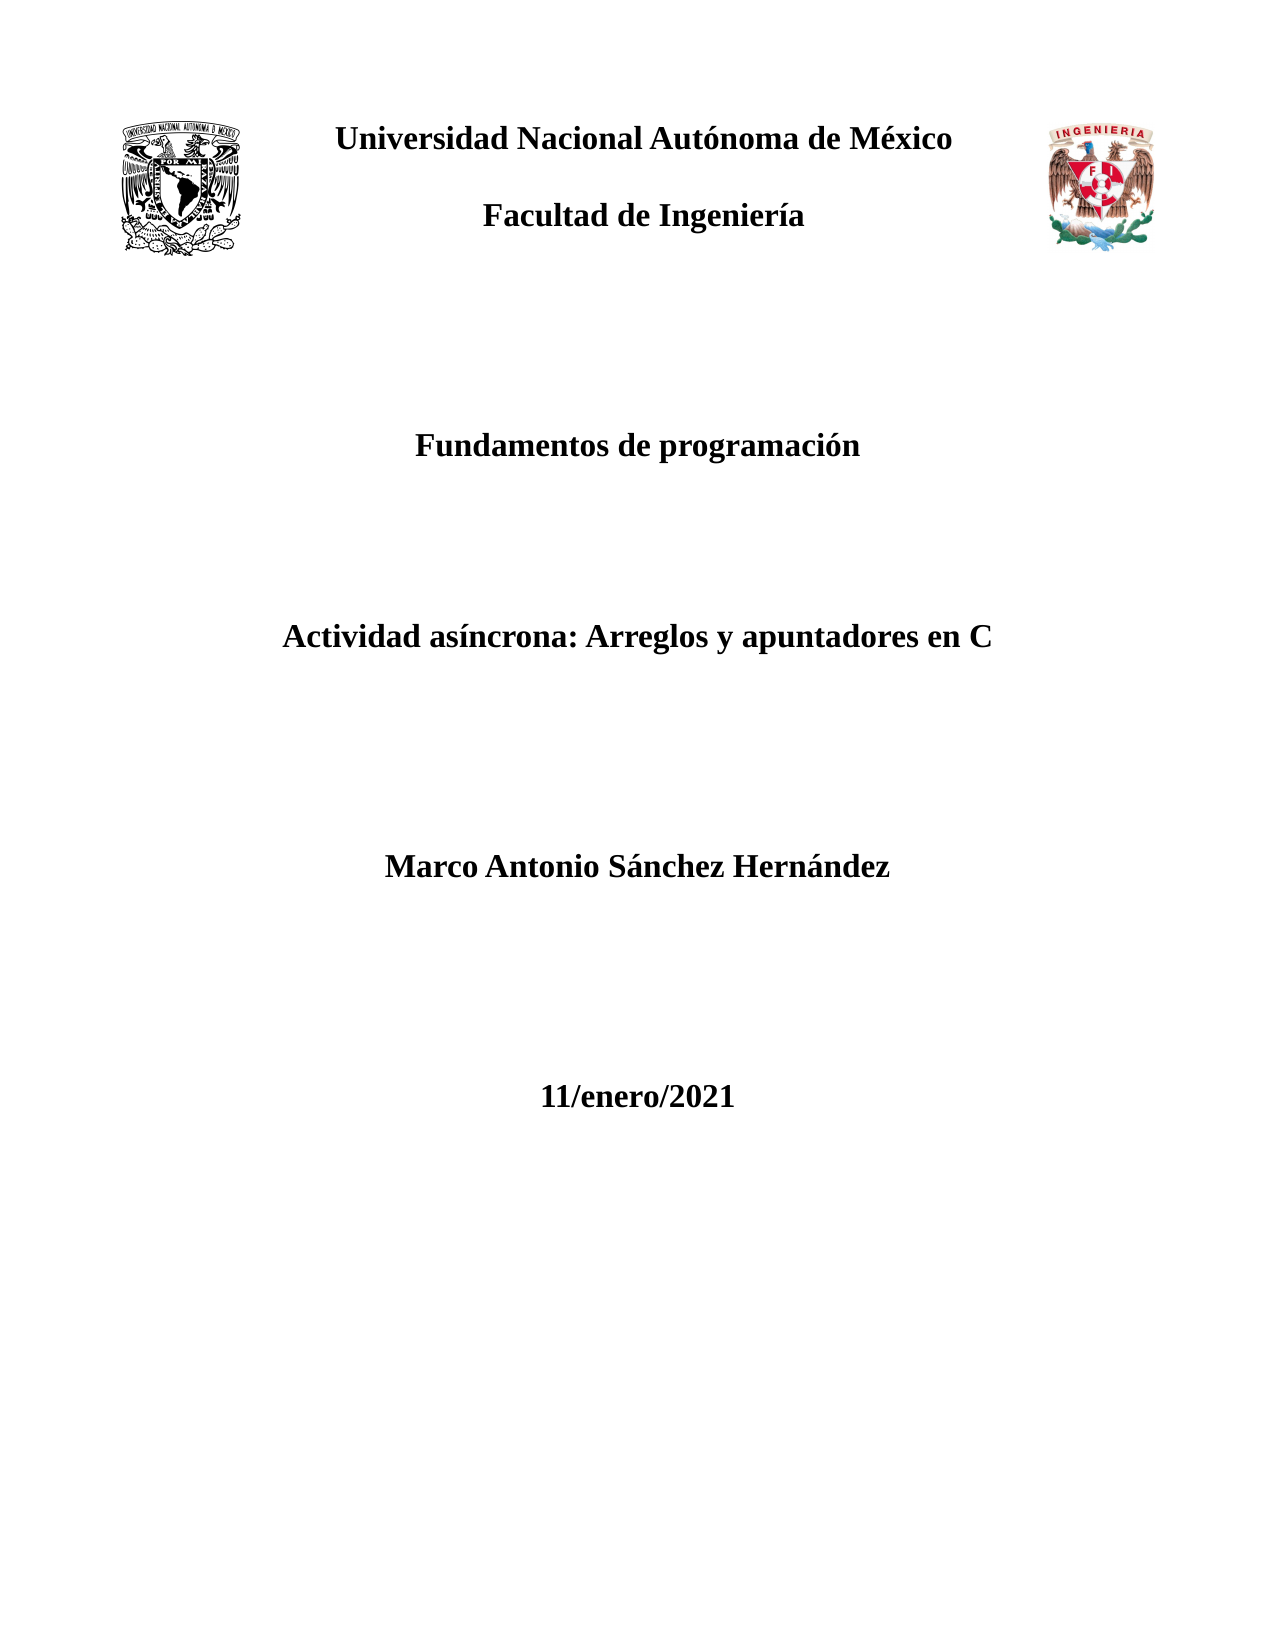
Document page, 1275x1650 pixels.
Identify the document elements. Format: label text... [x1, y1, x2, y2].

text Universidad Nacional Autónoma de México [118, 118, 1157, 156]
text Marco Antonio Sánchez Hernández [118, 846, 1157, 885]
text 11/enero/2021 [118, 1076, 1157, 1115]
text Facultad de Ingeniería [241, 195, 1046, 233]
picture [121, 121, 241, 256]
text Fundamentos de programación [118, 425, 1157, 463]
text Actividad asíncrona: Arreglos y apuntadores en C [118, 616, 1157, 655]
picture [1046, 122, 1155, 253]
